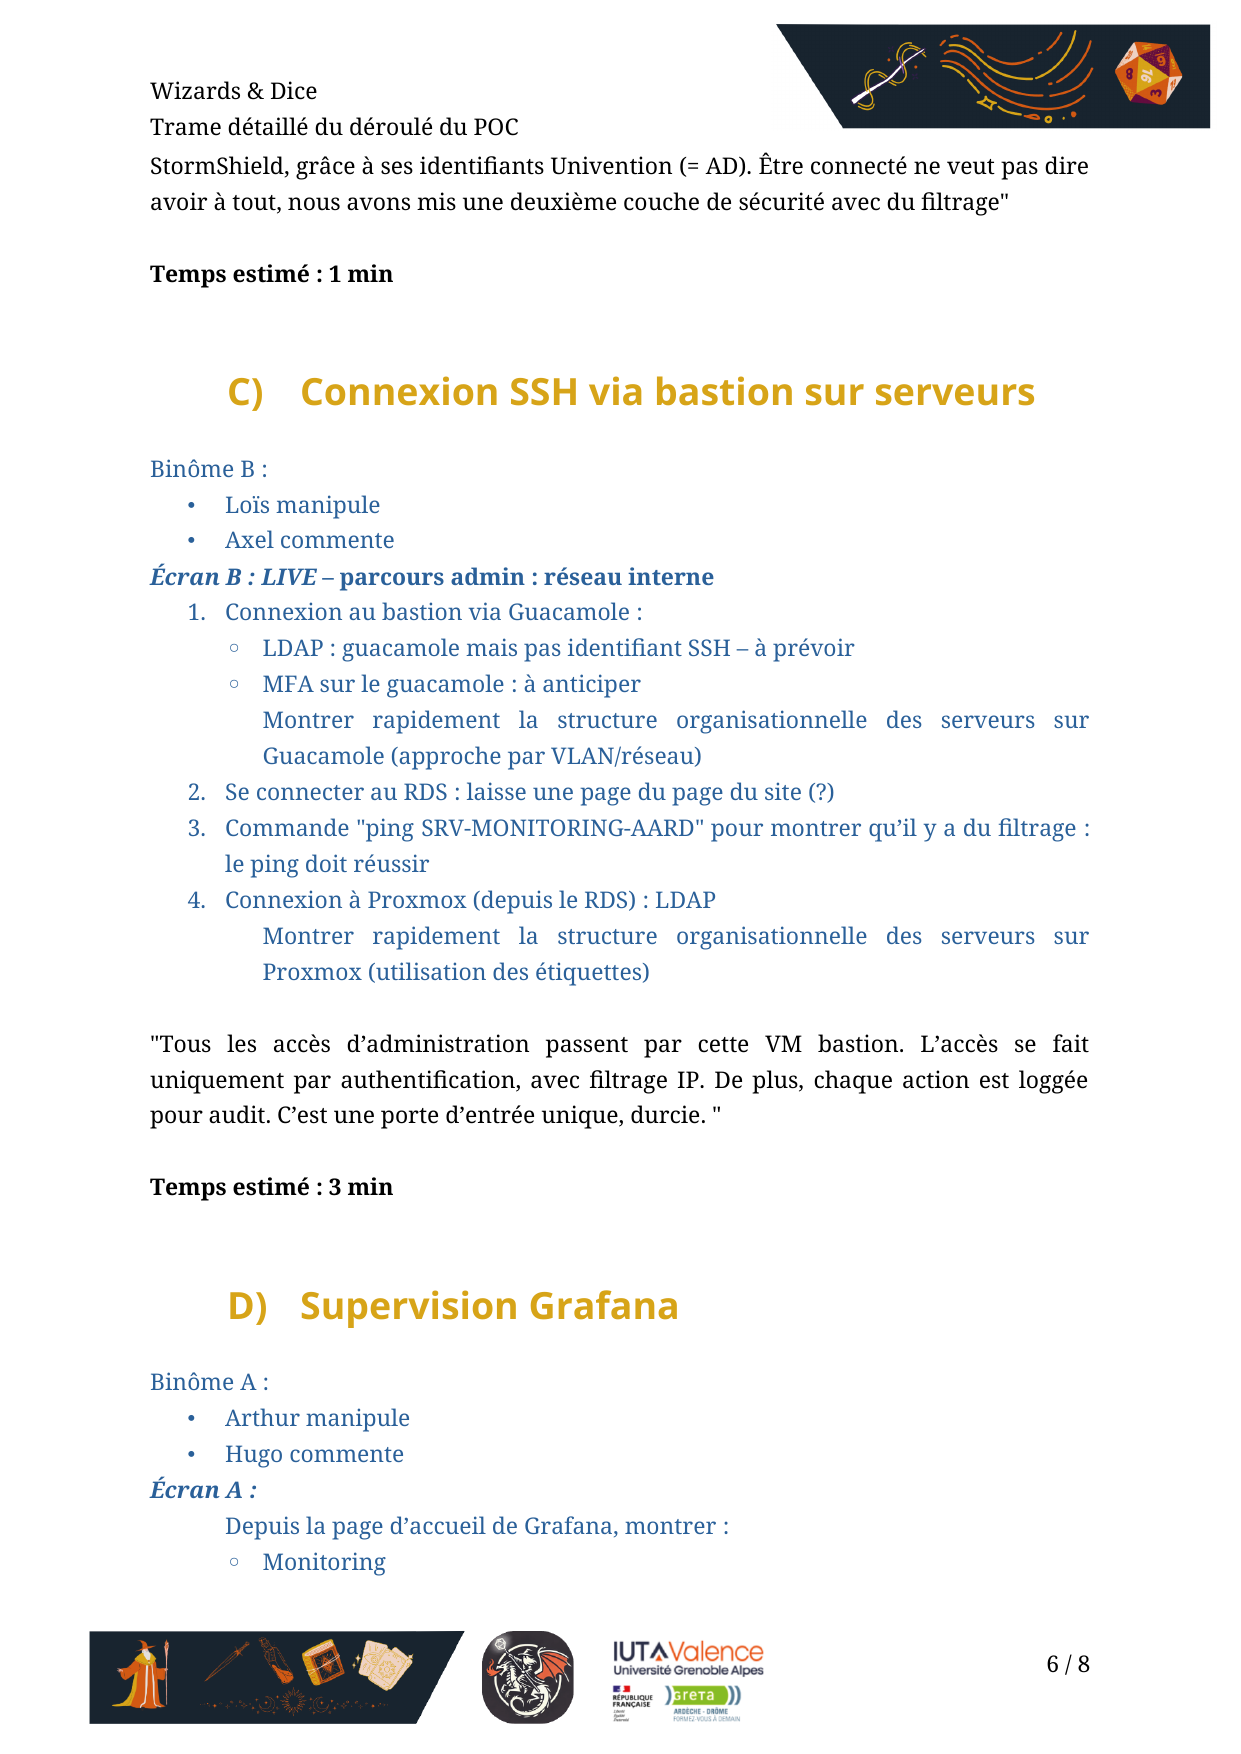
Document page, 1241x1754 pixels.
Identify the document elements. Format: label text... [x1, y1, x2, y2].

list LDAP : guacamole mais pas identifiant SSH – à prévoir [225, 632, 1090, 663]
picture [771, 21, 1218, 131]
subtitle Connexion SSH via bastion sur serveurs [227, 366, 1090, 417]
list Montrer rapidement la structure organisationnelle des serveurs sur Proxmox (utilisation des étiquettes) [225, 920, 1090, 987]
list Commande "ping SRV-MONITORING-AARD" pour montrer qu’il y a du filtrage : le ping doit réussir [187, 812, 1090, 879]
list Montrer rapidement la structure organisationnelle des serveurs sur Guacamole (approche par VLAN/réseau) [225, 704, 1090, 771]
text Temps estimé : 3 min [150, 1171, 1090, 1203]
text Écran A : [150, 1474, 1090, 1505]
list Loïs manipule [187, 488, 1090, 520]
list MFA sur le guacamole : à anticiper [225, 668, 1090, 699]
picture [81, 1620, 788, 1733]
list Se connecter au RDS : laisse une page du page du site (?) [187, 776, 1090, 807]
subtitle Supervision Grafana [227, 1279, 1090, 1330]
list Depuis la page d’accueil de Grafana, montrer : [187, 1510, 1090, 1541]
list Axel commente [187, 524, 1090, 556]
list Connexion au bastion via Guacamole : [187, 596, 1090, 628]
list Arthur manipule [187, 1402, 1090, 1433]
text Temps estimé : 1 min [150, 258, 1090, 289]
text Binôme A : [150, 1366, 1090, 1397]
text Binôme B : [150, 453, 1090, 484]
text StormShield, grâce à ses identifiants Univention (= AD). Être connecté ne veut pas dire avoir à tout, nous avons mis une deuxième couche de sécurité avec du filtrage" [150, 150, 1090, 217]
list Hugo commente [187, 1438, 1090, 1469]
text "Tous les accès d’administration passent par cette VM bastion. L’accès se fait uniquement par authentification, avec filtrage IP. De plus, chaque action est loggée pour audit. C’est une porte d’entrée unique, durcie. " [150, 1028, 1090, 1131]
list Monitoring [225, 1546, 1090, 1577]
text Écran B : LIVE – parcours admin : réseau interne [150, 560, 1090, 592]
list Connexion à Proxmox (depuis le RDS) : LDAP [187, 884, 1090, 915]
